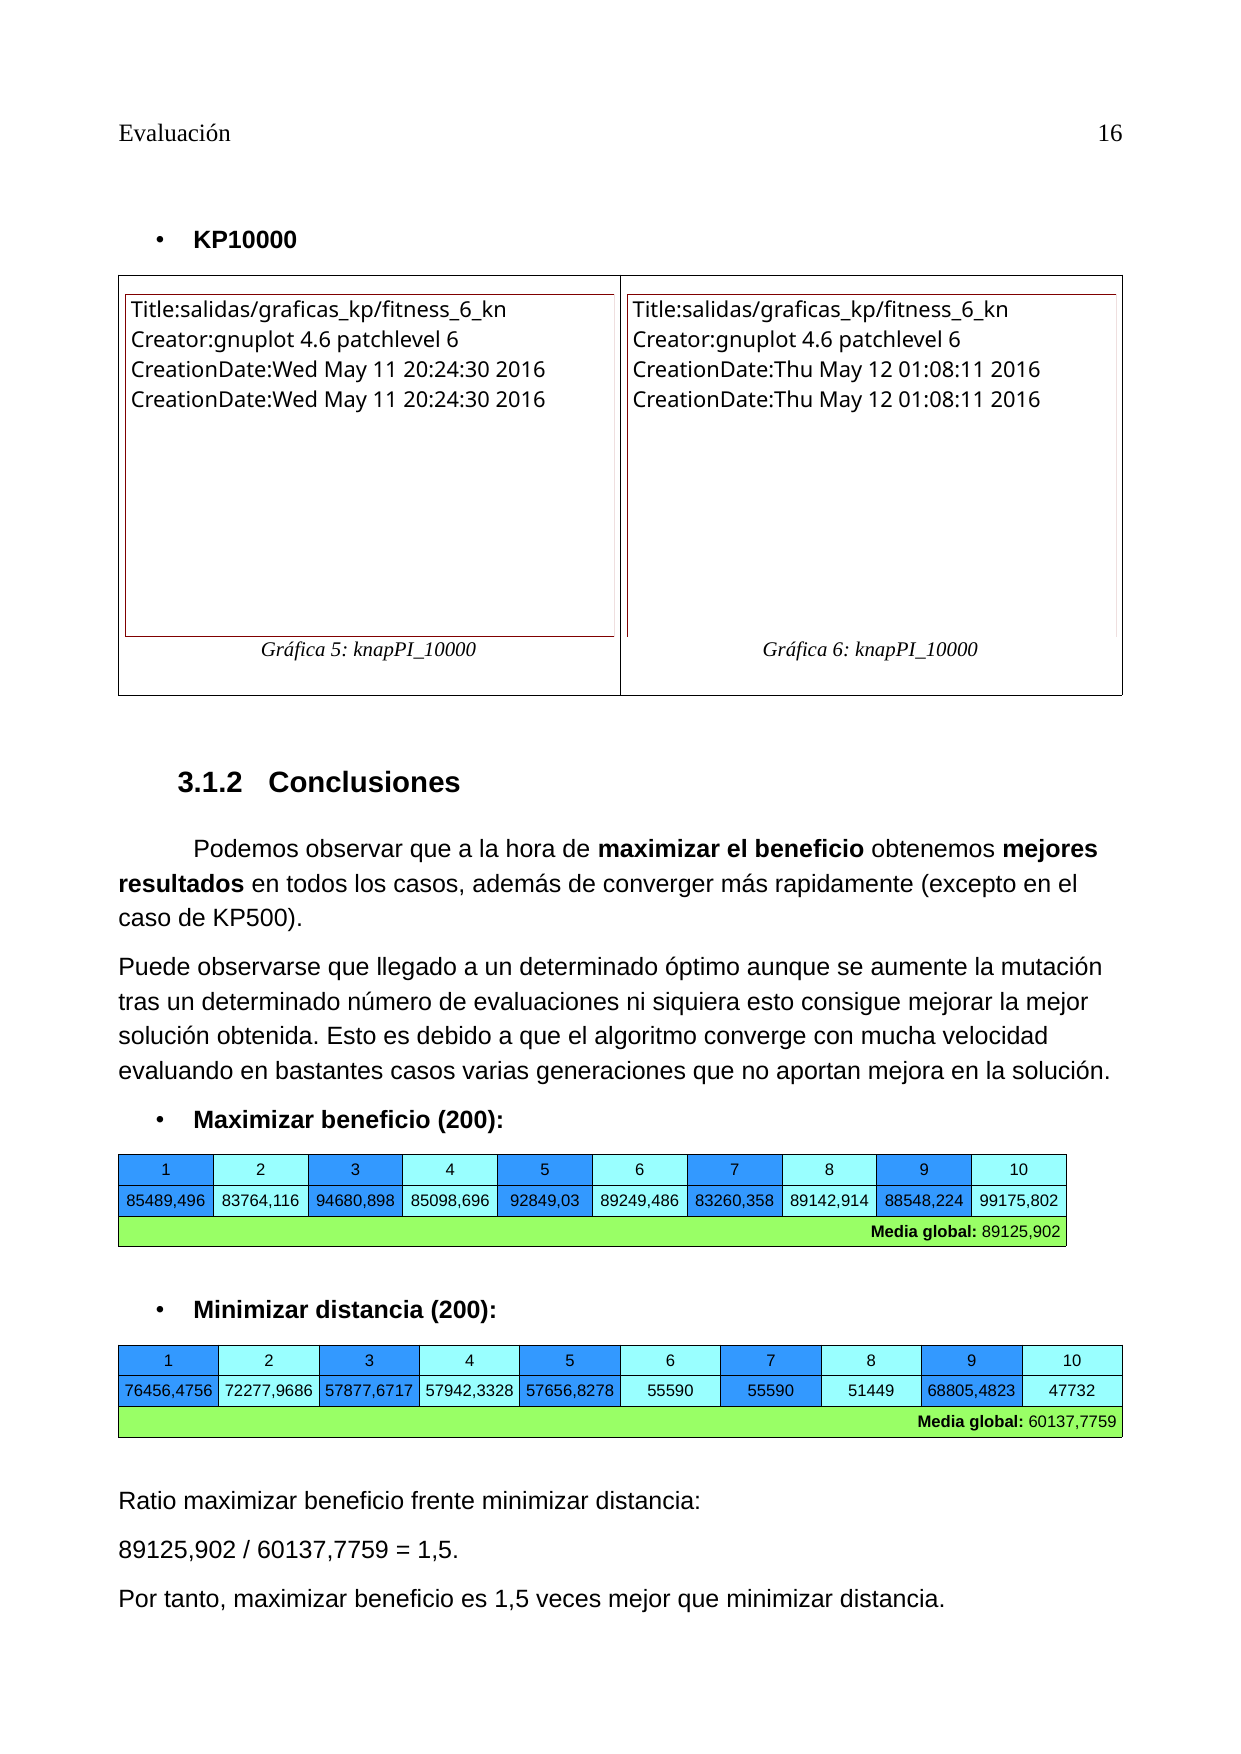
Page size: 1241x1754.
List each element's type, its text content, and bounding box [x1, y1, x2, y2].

table_header [621, 276, 1122, 695]
table_cell 72277,9686 [219, 1376, 319, 1406]
table_cell Media global: 60137,7759 [119, 1407, 1122, 1437]
table_header [119, 276, 620, 695]
table_header 3 [309, 1155, 402, 1185]
list Maximizar beneficio (200): [156, 1105, 1122, 1134]
text Podemos observar que a la hora de maximizar el beneficio obtenemos mejores resultados en todos los casos, además de converger más rapidamente (excepto en el caso de KP500). [118, 834, 1122, 932]
table_header 10 [1023, 1346, 1122, 1375]
table_header 5 [498, 1155, 592, 1185]
text 89125,902 / 60137,7759 = 1,5. [118, 1535, 1122, 1564]
table_cell 68805,4823 [922, 1376, 1022, 1406]
table_cell 83260,358 [688, 1186, 782, 1216]
list Minimizar distancia (200): [156, 1295, 1122, 1324]
table_header 8 [783, 1155, 876, 1185]
table_header 7 [688, 1155, 782, 1185]
table_cell 55590 [721, 1376, 821, 1406]
table_header 5 [520, 1346, 620, 1375]
table_cell 83764,116 [214, 1186, 308, 1216]
table_header 3 [320, 1346, 419, 1375]
table_cell 55590 [621, 1376, 720, 1406]
table_cell 51449 [822, 1376, 921, 1406]
table_cell 89142,914 [783, 1186, 876, 1216]
table_cell 57942,3328 [420, 1376, 519, 1406]
table_header 1 [119, 1155, 213, 1185]
table_header 9 [877, 1155, 971, 1185]
text Ratio maximizar beneficio frente minimizar distancia: [118, 1486, 1122, 1515]
table_cell 85489,496 [119, 1186, 213, 1216]
table_header 7 [721, 1346, 821, 1375]
table_header 2 [214, 1155, 308, 1185]
table_header 4 [420, 1346, 519, 1375]
table_cell 89249,486 [593, 1186, 687, 1216]
table_cell 94680,898 [309, 1186, 402, 1216]
table_header 2 [219, 1346, 319, 1375]
table_cell Media global: 89125,902 [119, 1217, 1066, 1246]
table_cell 57656,8278 [520, 1376, 620, 1406]
table_cell 57877,6717 [320, 1376, 419, 1406]
table_header 6 [621, 1346, 720, 1375]
table_header 10 [972, 1155, 1066, 1185]
table_header 1 [119, 1346, 218, 1375]
table_header 6 [593, 1155, 687, 1185]
table_cell 85098,696 [403, 1186, 497, 1216]
table_cell 76456,4756 [119, 1376, 218, 1406]
table_header 8 [822, 1346, 921, 1375]
table_cell 92849,03 [498, 1186, 592, 1216]
text Puede observarse que llegado a un determinado óptimo aunque se aumente la mutación tras un determinado número de evaluaciones ni siquiera esto consigue mejorar la mejor solución obtenida. Esto es debido a que el algoritmo converge con mucha velocidad evaluando en bastantes casos varias generaciones que no aportan mejora en la solución. [118, 952, 1122, 1084]
text Por tanto, maximizar beneficio es 1,5 veces mejor que minimizar distancia. [118, 1584, 1122, 1613]
table_cell 88548,224 [877, 1186, 971, 1216]
table_header 4 [403, 1155, 497, 1185]
table_cell 99175,802 [972, 1186, 1066, 1216]
subtitle Conclusiones [177, 765, 1122, 799]
list KP10000 [156, 225, 1122, 254]
table_cell 47732 [1023, 1376, 1122, 1406]
table_header 9 [922, 1346, 1022, 1375]
